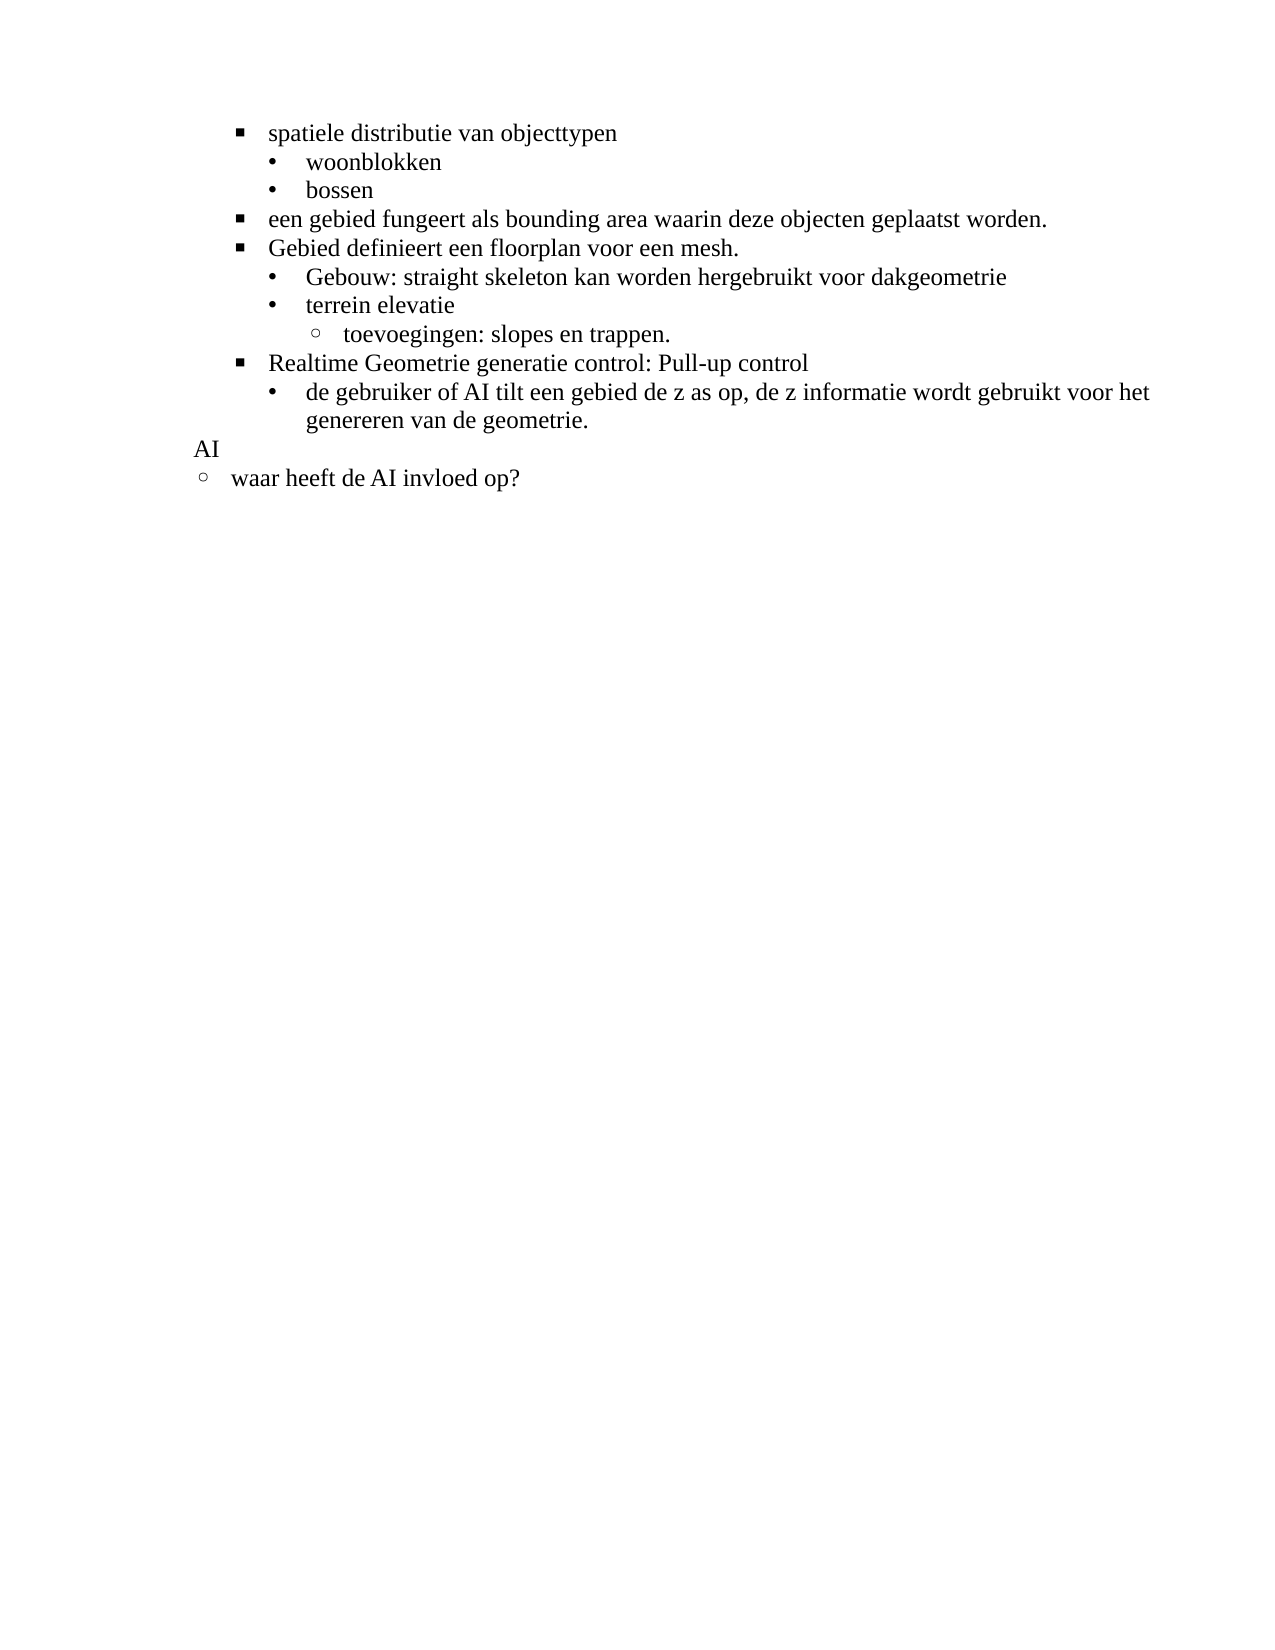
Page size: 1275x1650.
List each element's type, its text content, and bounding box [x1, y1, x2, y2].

list terrein elevatie [268, 291, 1157, 319]
list Gebouw: straight skeleton kan worden hergebruikt voor dakgeometrie [268, 262, 1157, 291]
list spatiele distributie van objecttypen [231, 118, 1157, 147]
list de gebruiker of AI tilt een gebied de z as op, de z informatie wordt gebruikt voor het genereren van de geometrie. [268, 377, 1157, 434]
list toevoegingen: slopes en trappen. [306, 319, 1157, 348]
list woonblokken [268, 147, 1157, 176]
list waar heeft de AI invloed op? [193, 463, 1157, 492]
list AI [156, 434, 1157, 463]
list Realtime Geometrie generatie control: Pull-up control [231, 348, 1157, 377]
list bossen [268, 176, 1157, 204]
list Gebied definieert een floorplan voor een mesh. [231, 233, 1157, 262]
list een gebied fungeert als bounding area waarin deze objecten geplaatst worden. [231, 204, 1157, 233]
